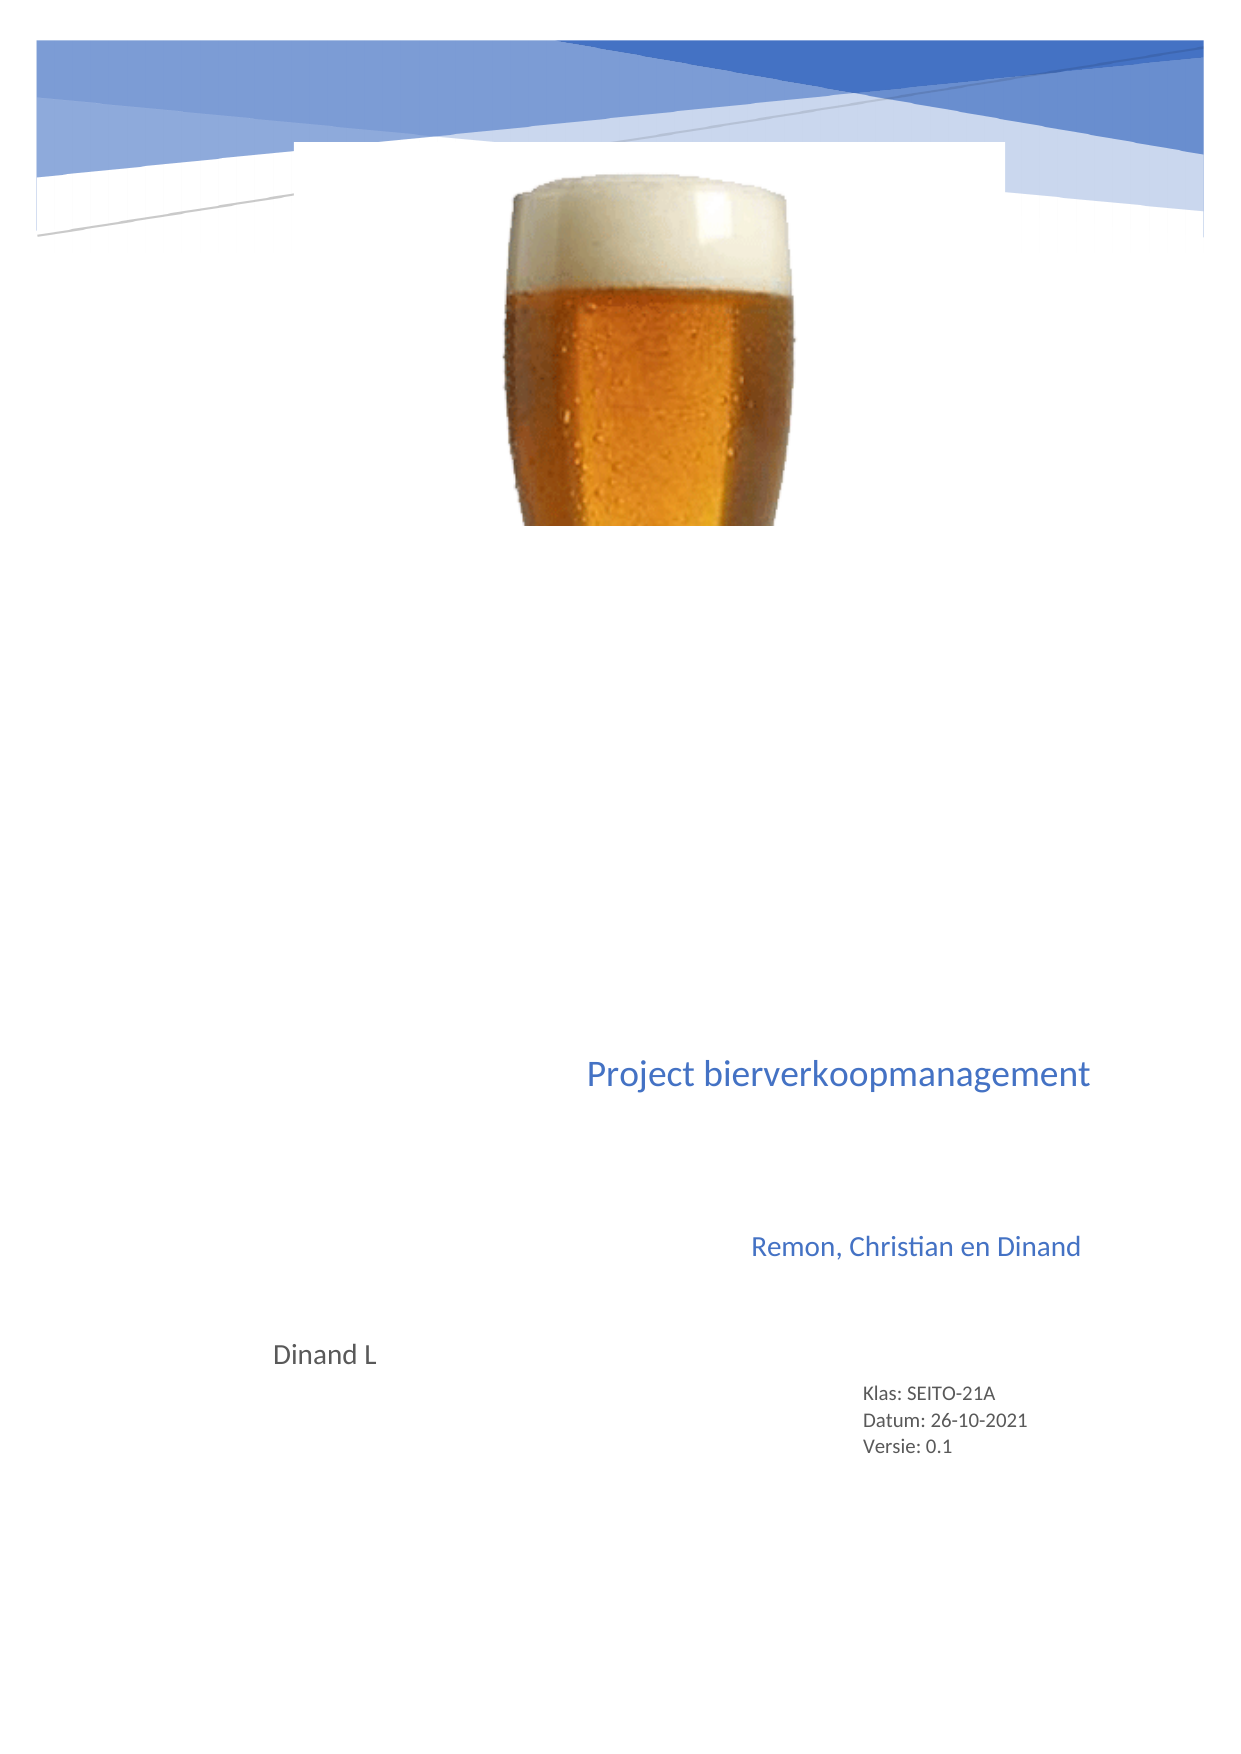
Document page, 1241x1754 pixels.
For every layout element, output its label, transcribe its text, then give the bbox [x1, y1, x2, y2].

text Remon, Christian en Dinand [299, 1228, 1091, 1263]
text Project bierverkoopmanagement [299, 1050, 1091, 1096]
text Versie: 0.1 [273, 1433, 1098, 1458]
text Dinand L Klas: SEITO-21A [273, 1336, 1098, 1408]
text Datum: 26-10-2021 [273, 1408, 1098, 1433]
